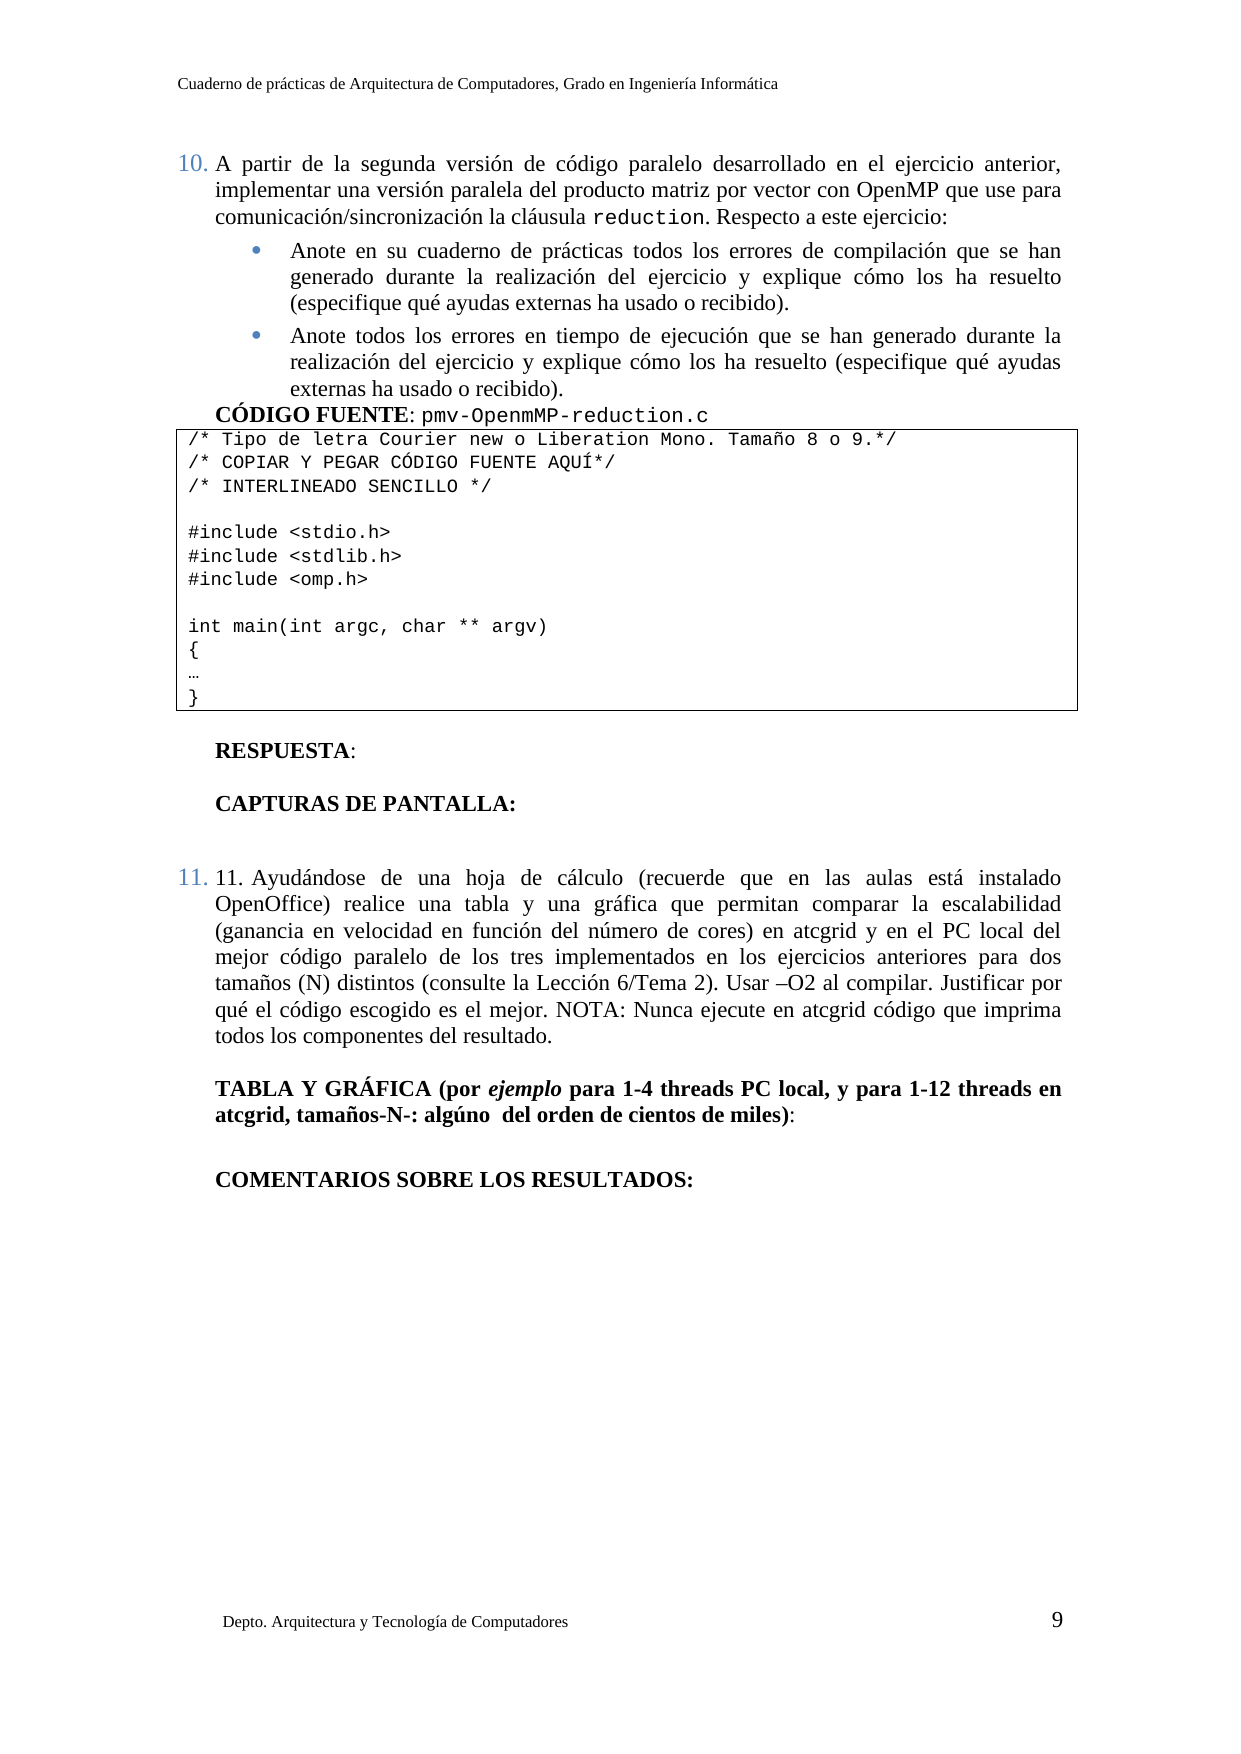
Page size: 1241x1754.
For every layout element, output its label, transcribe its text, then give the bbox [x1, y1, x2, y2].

text CAPTURAS DE PANTALLA: [215, 790, 1063, 816]
table_header /* Tipo de letra Courier new o Liberation Mono. Tamaño 8 o 9.*/ /* COPIAR Y PEGAR CÓDIGO FUENTE AQUÍ*/ /* INTERLINEADO SENCILLO */ #include <stdio.h> #include <stdlib.h> #include <omp.h> int main(int argc, char ** argv) { … } [177, 430, 1077, 710]
list Anote en su cuaderno de prácticas todos los errores de compilación que se han generado durante la realización del ejercicio y explique cómo los ha resuelto (especifique qué ayudas externas ha usado o recibido). [252, 237, 1063, 316]
text CÓDIGO FUENTE: pmv-OpenmMP-reduction.c [215, 401, 1063, 429]
text COMENTARIOS SOBRE LOS RESULTADOS: [177, 1166, 1063, 1193]
list Anote todos los errores en tiempo de ejecución que se han generado durante la realización del ejercicio y explique cómo los ha resuelto (especifique qué ayudas externas ha usado o recibido). [252, 322, 1063, 401]
text TABLA Y GRÁFICA (por ejemplo para 1-4 threads PC local, y para 1-12 threads en atcgrid, tamaños-N-: algúno del orden de cientos de miles): [215, 1075, 1063, 1127]
list 11. Ayudándose de una hoja de cálculo (recuerde que en las aulas está instalado OpenOffice) realice una tabla y una gráfica que permitan comparar la escalabilidad (ganancia en velocidad en función del número de cores) en atcgrid y en el PC local del mejor código paralelo de los tres implementados en los ejercicios anteriores para dos tamaños (N) distintos (consulte la Lección 6/Tema 2). Usar –O2 al compilar. Justificar por qué el código escogido es el mejor. NOTA: Nunca ejecute en atcgrid código que imprima todos los componentes del resultado. [177, 862, 1063, 1048]
list A partir de la segunda versión de código paralelo desarrollado en el ejercicio anterior, implementar una versión paralela del producto matriz por vector con OpenMP que use para comunicación/sincronización la cláusula reduction. Respecto a este ejercicio: [177, 148, 1063, 230]
text RESPUESTA: [215, 737, 1063, 764]
